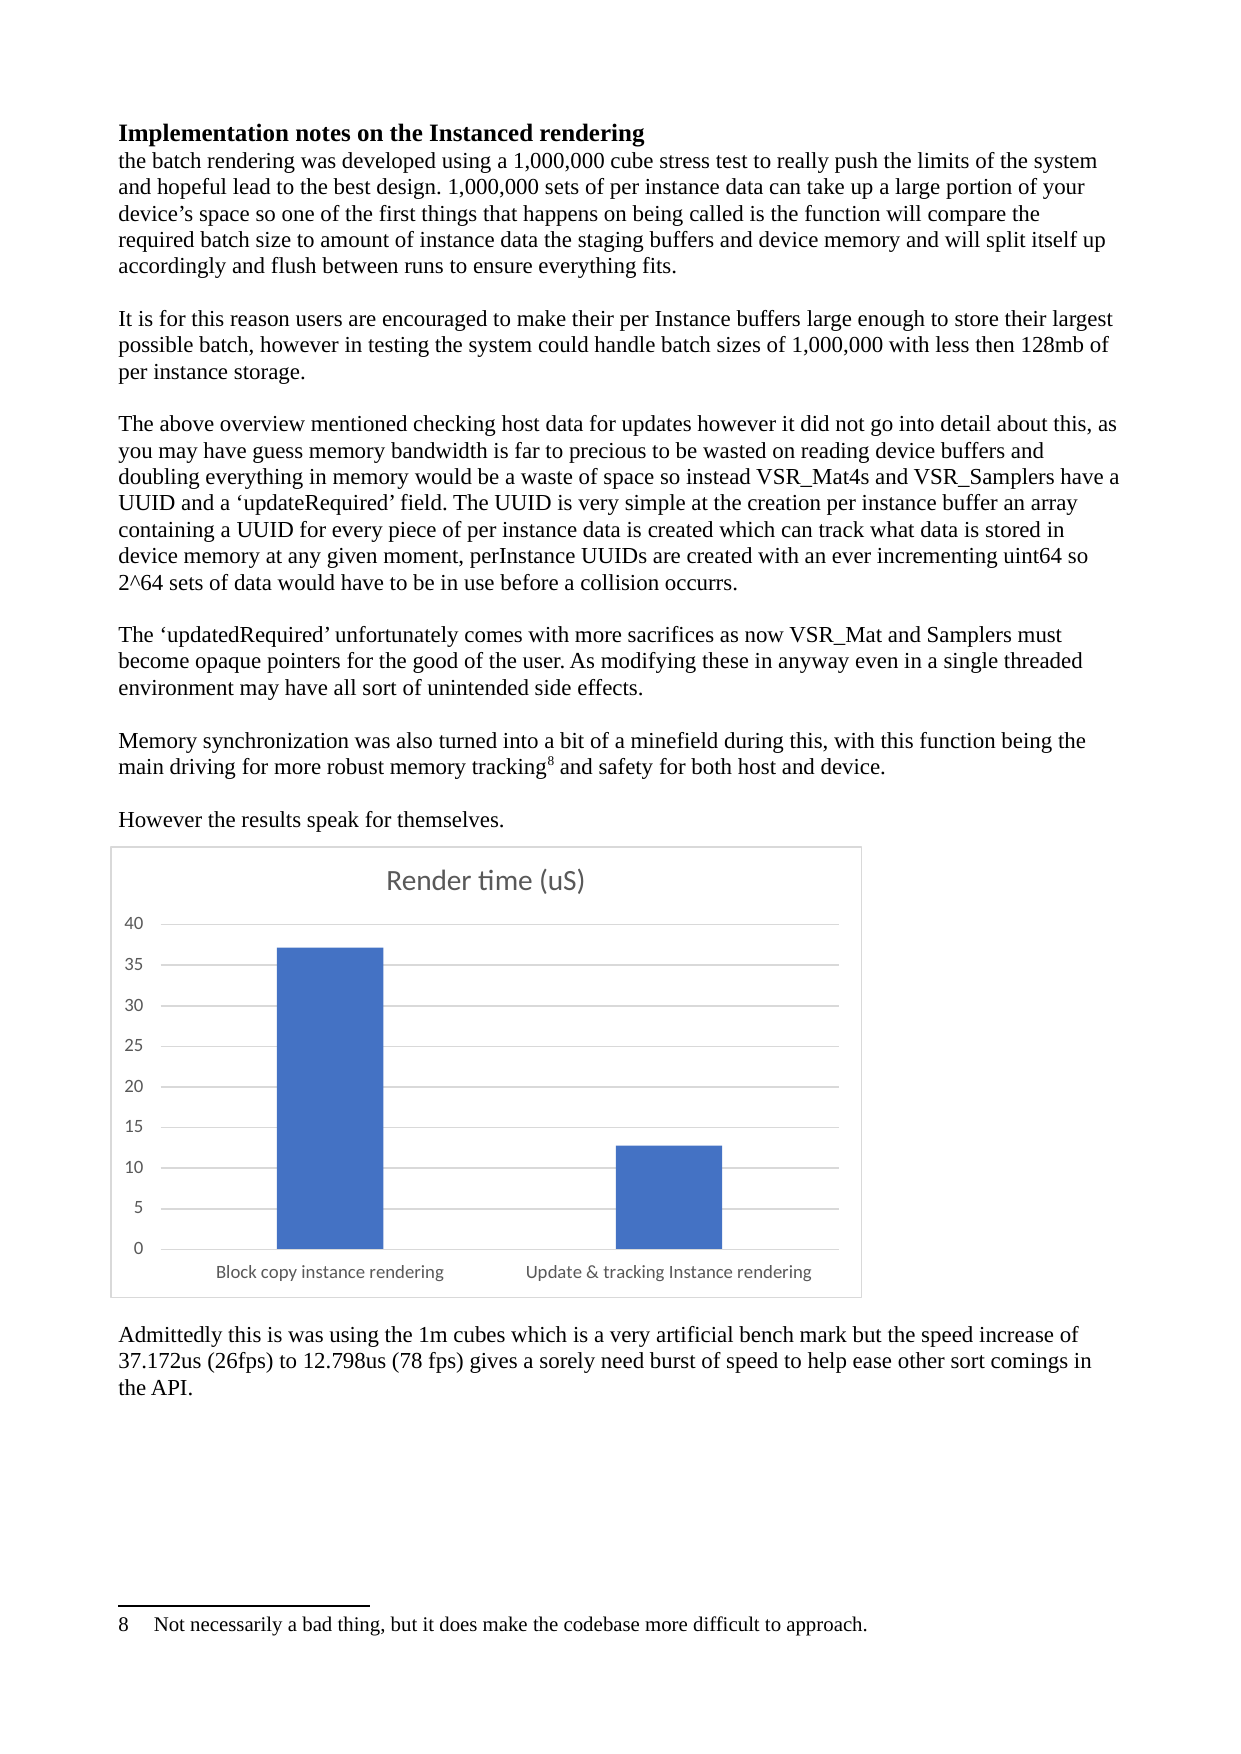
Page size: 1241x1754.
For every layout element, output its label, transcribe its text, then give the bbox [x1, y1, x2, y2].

text Not necessarily a bad thing, but it does make the codebase more difficult to approach. [118, 1612, 1122, 1636]
text The ‘updatedRequired’ unfortunately comes with more sacrifices as now VSR_Mat and Samplers must become opaque pointers for the good of the user. As modifying these in anyway even in a single threaded environment may have all sort of unintended side effects. [118, 621, 1122, 700]
text Admittedly this is was using the 1m cubes which is a very artificial bench mark but the speed increase of 37.172us (26fps) to 12.798us (78 fps) gives a sorely need burst of speed to help ease other sort comings in the API. [118, 1321, 1122, 1400]
text The above overview mentioned checking host data for updates however it did not go into detail about this, as you may have guess memory bandwidth is far to precious to be wasted on reading device buffers and doubling everything in memory would be a waste of space so instead VSR_Mat4s and VSR_Samplers have a UUID and a ‘updateRequired’ field. The UUID is very simple at the creation per instance buffer an array containing a UUID for every piece of per instance data is created which can track what data is stored in device memory at any given moment, perInstance UUIDs are created with an ever incrementing uint64 so 2^64 sets of data would have to be in use before a collision occurrs. [118, 410, 1122, 595]
text Implementation notes on the Instanced rendering [118, 118, 1122, 147]
text Memory synchronization was also turned into a bit of a minefield during this, with this function being the main driving for more robust memory tracking and safety for both host and device. [118, 727, 1122, 779]
text the batch rendering was developed using a 1,000,000 cube stress test to really push the limits of the system and hopeful lead to the best design. 1,000,000 sets of per instance data can take up a large portion of your device’s space so one of the first things that happens on being called is the function will compare the required batch size to amount of instance data the staging buffers and device memory and will split itself up accordingly and flush between runs to ensure everything fits. [118, 147, 1122, 279]
text However the results speak for themselves. [118, 806, 1122, 832]
text It is for this reason users are encouraged to make their per Instance buffers large enough to store their largest possible batch, however in testing the system could handle batch sizes of 1,000,000 with less then 128mb of per instance storage. [118, 305, 1122, 384]
